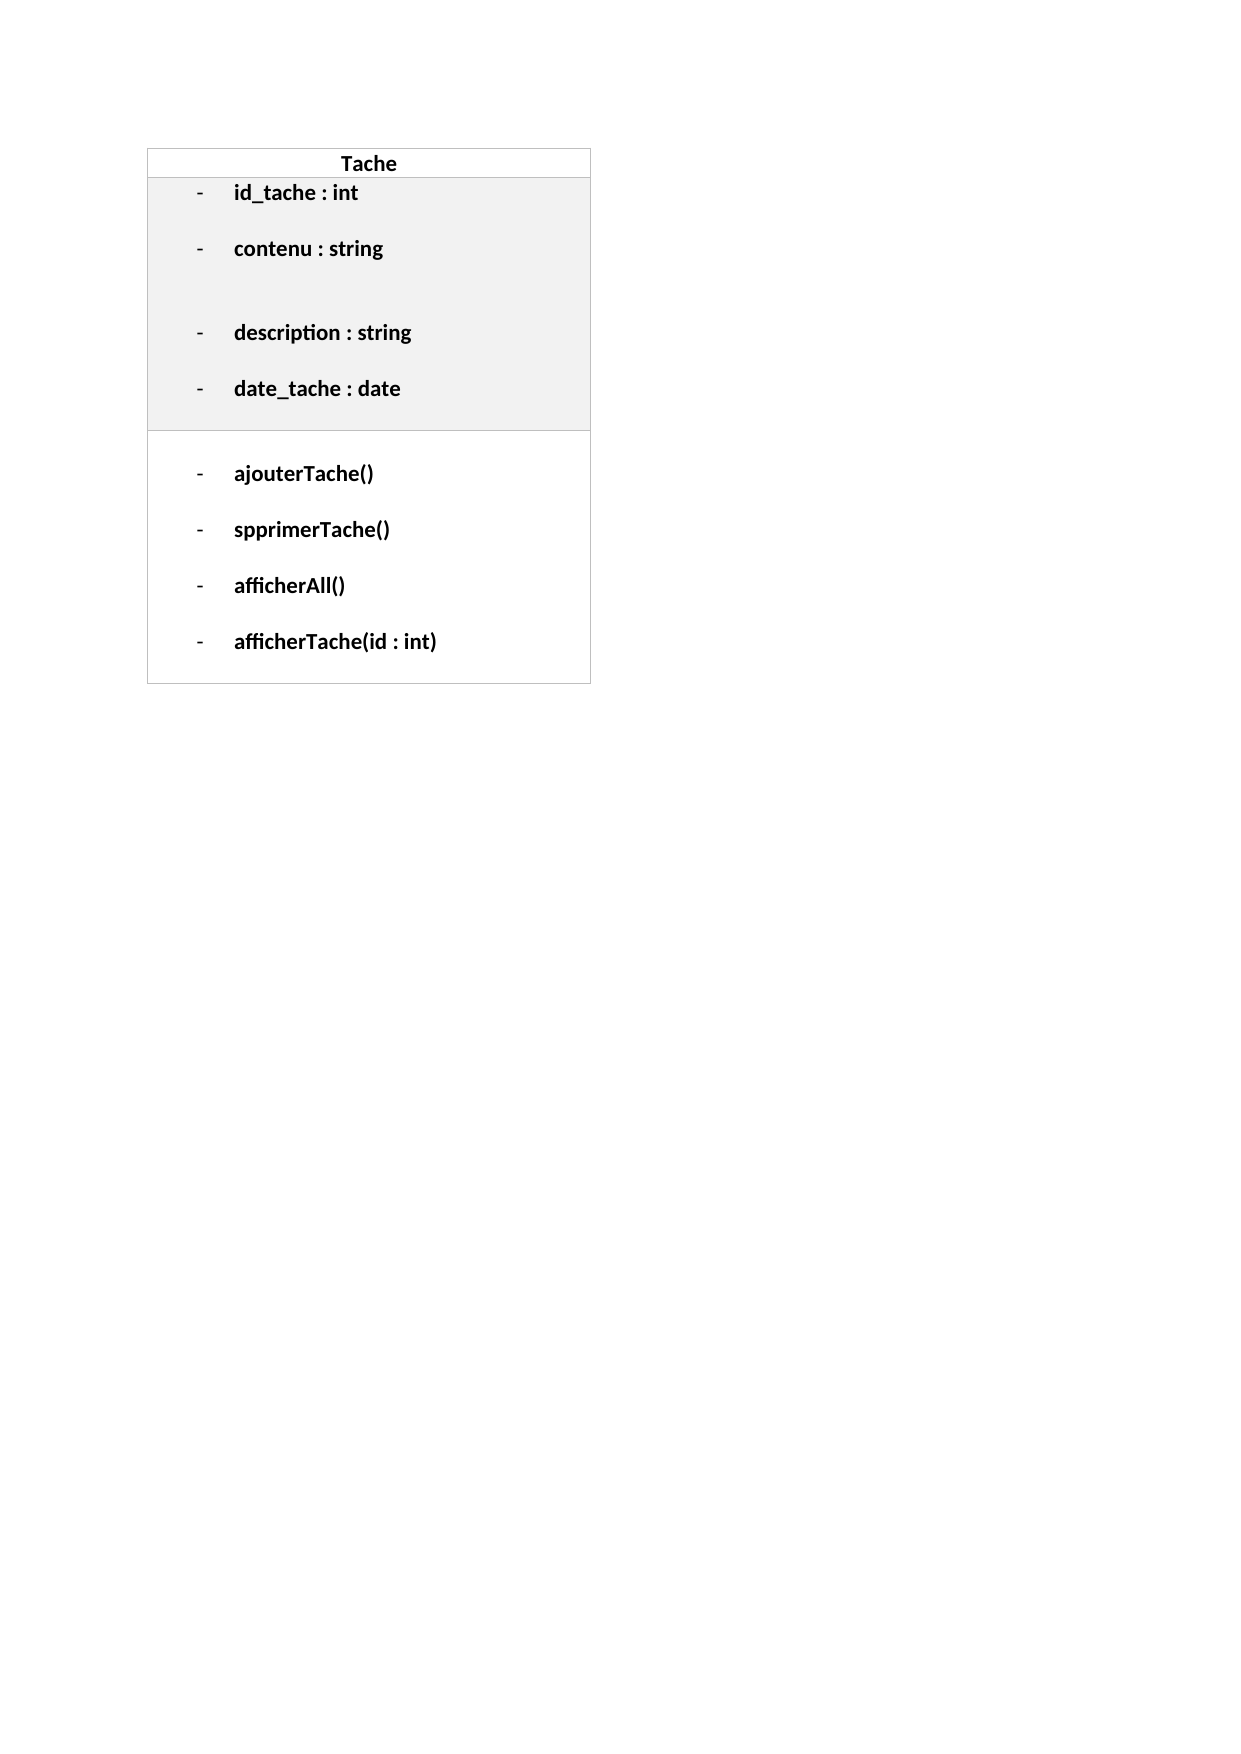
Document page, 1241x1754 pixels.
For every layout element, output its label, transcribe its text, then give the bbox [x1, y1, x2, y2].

table_header Tache [148, 149, 590, 177]
table_cell id_tache : int contenu : string description : string date_tache : date [148, 178, 590, 430]
table_cell ajouterTache() spprimerTache() afficherAll() afficherTache(id : int) [148, 431, 590, 683]
